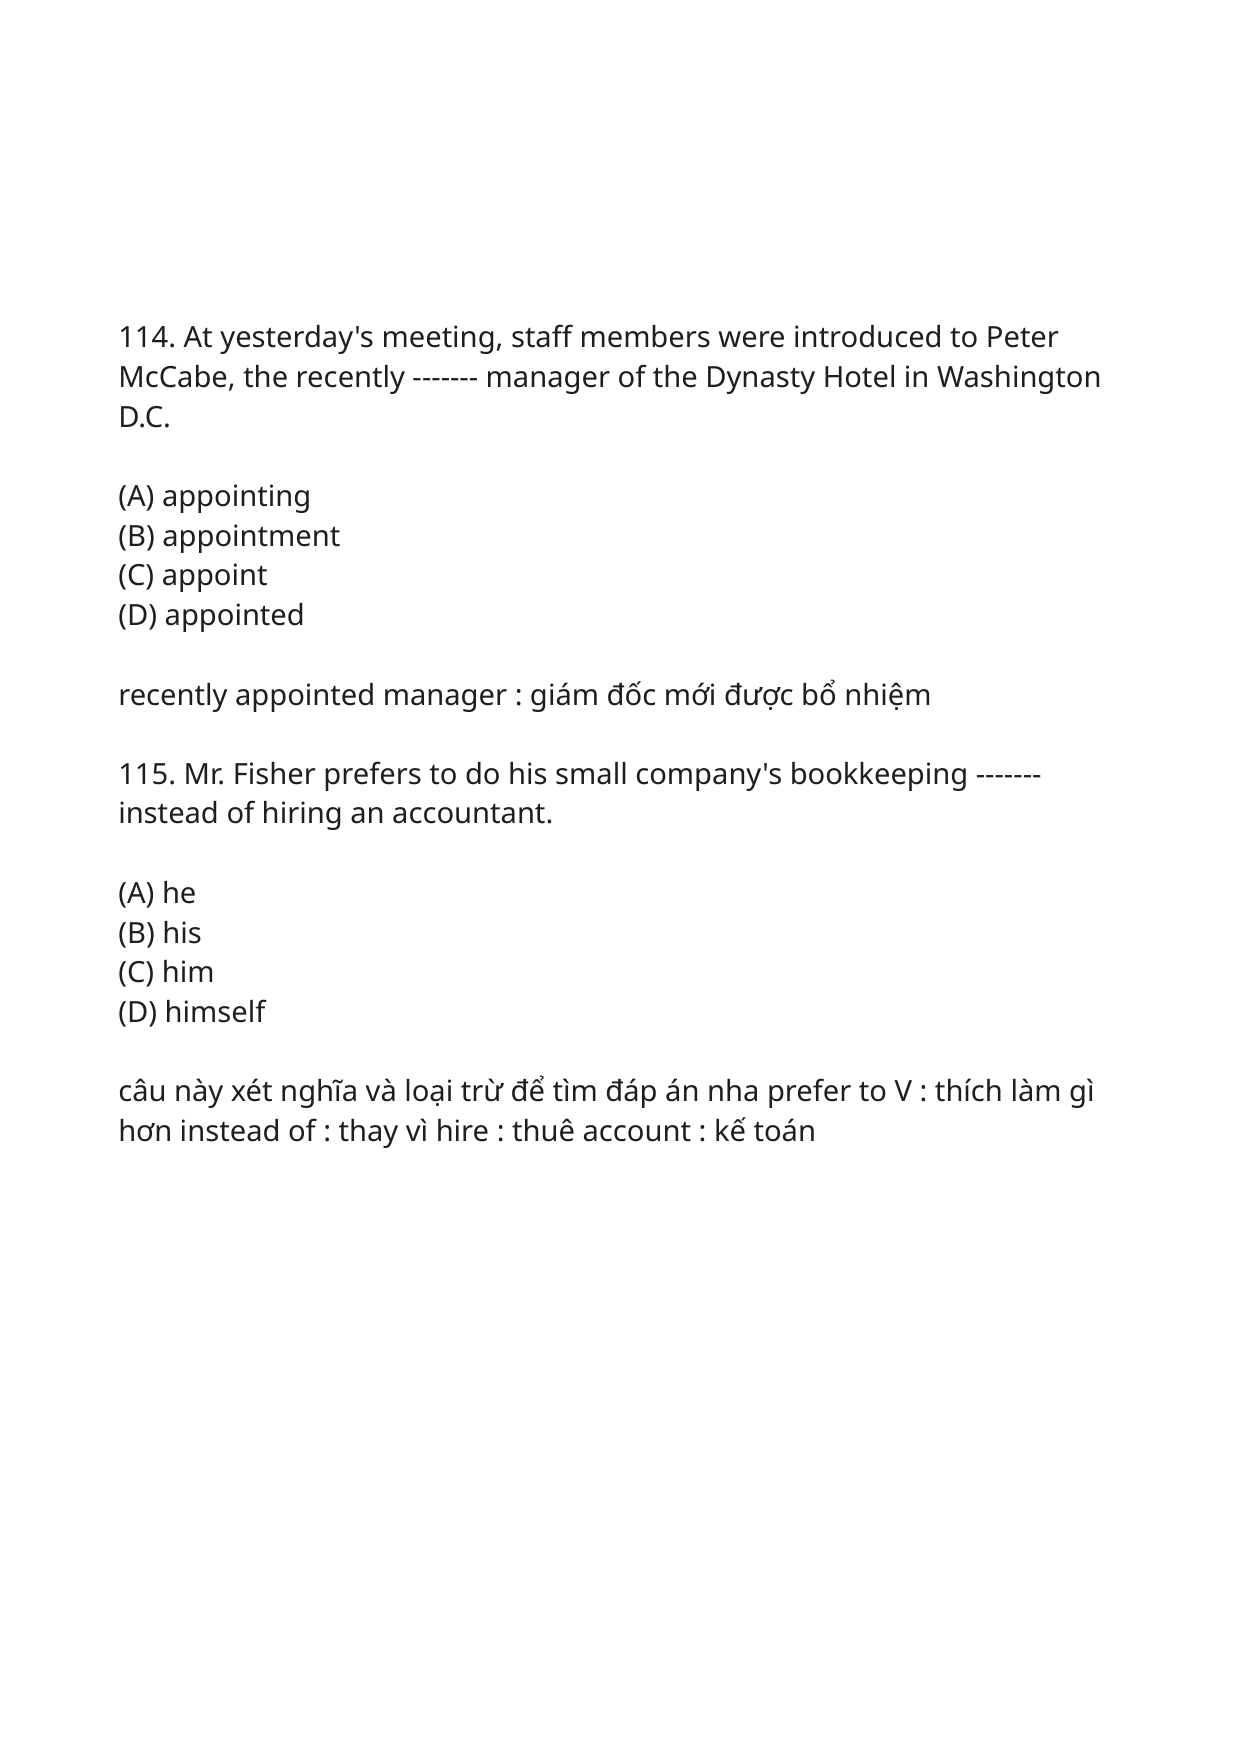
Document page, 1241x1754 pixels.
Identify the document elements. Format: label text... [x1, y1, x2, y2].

text recently appointed manager : giám đốc mới được bổ nhiệm [118, 674, 1122, 713]
text (A) appointing [118, 475, 1122, 515]
text (D) appointed [118, 594, 1122, 634]
text (C) appoint [118, 555, 1122, 594]
text câu này xét nghĩa và loại trừ để tìm đáp án nha prefer to V : thích làm gì hơn instead of : thay vì hire : thuê account : kế toán [118, 1071, 1122, 1150]
text 115. Mr. Fisher prefers to do his small company's bookkeeping ------- instead of hiring an accountant. [118, 753, 1122, 832]
text (B) appointment [118, 515, 1122, 555]
text (A) he [118, 872, 1122, 912]
text (D) himself [118, 991, 1122, 1031]
text (C) him [118, 952, 1122, 991]
text 114. At yesterday's meeting, staff members were introduced to Peter McCabe, the recently ------- manager of the Dynasty Hotel in Washington D.C. [118, 317, 1122, 436]
text (B) his [118, 912, 1122, 952]
